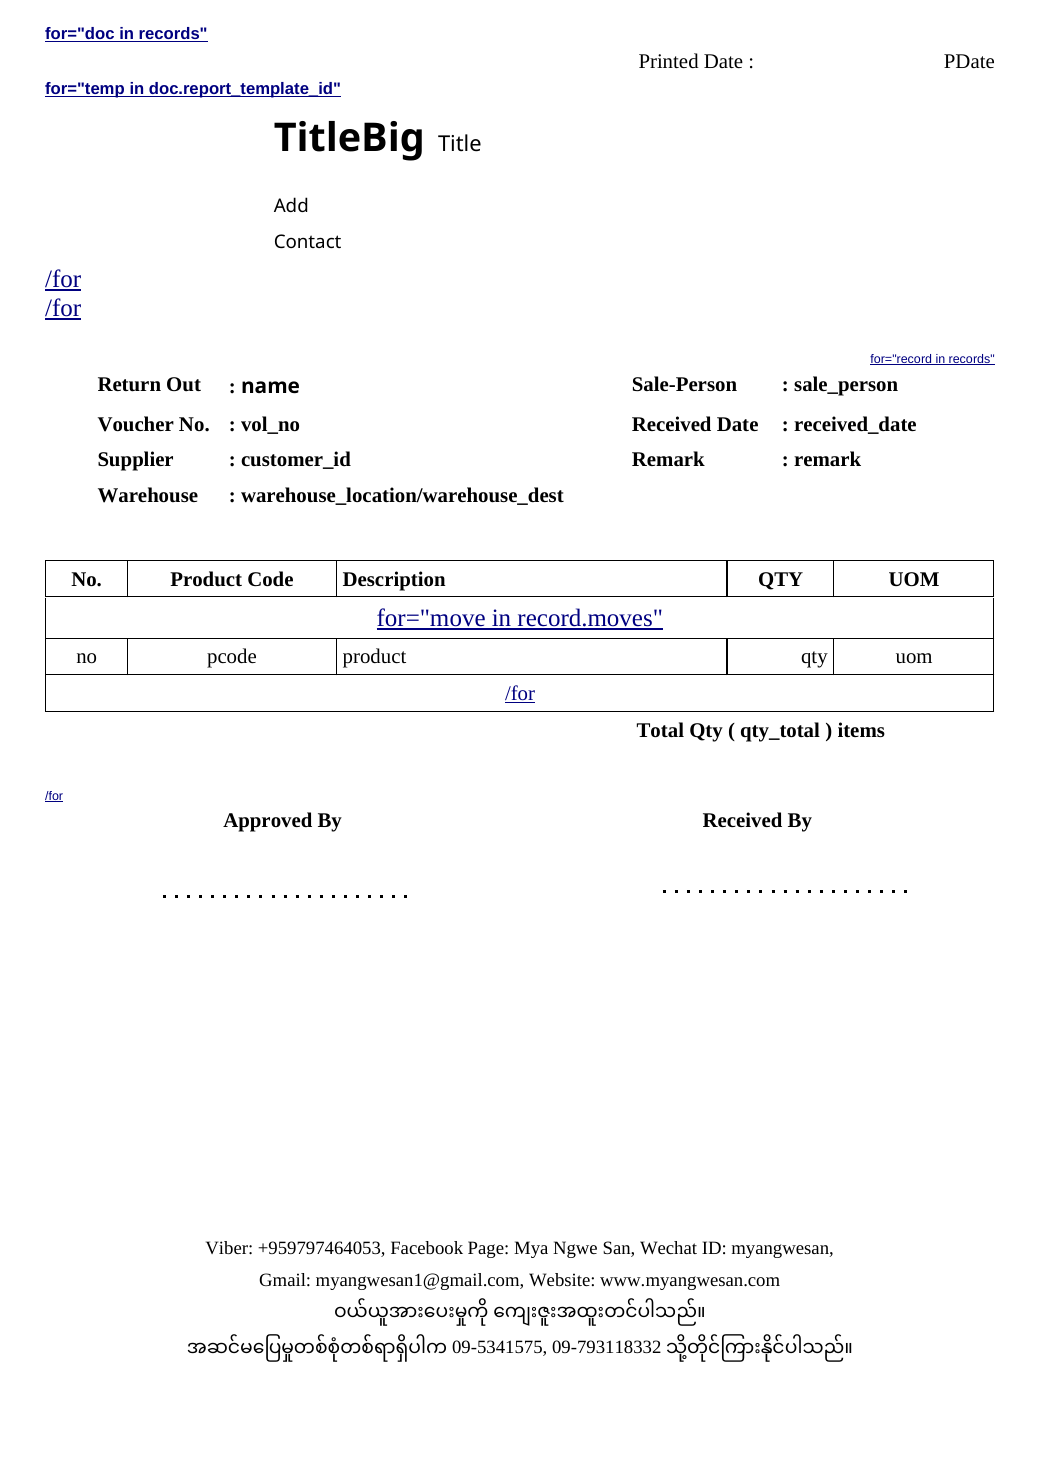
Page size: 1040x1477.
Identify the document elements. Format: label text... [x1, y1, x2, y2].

table_header Product Code [128, 561, 336, 596]
table_header : sale_person [776, 366, 1029, 406]
table_header Approved By [45, 803, 520, 838]
table_header No. [46, 561, 127, 596]
table_header UOM [834, 561, 993, 596]
table_header Description [337, 561, 726, 596]
table_cell no [46, 639, 127, 674]
table_cell pcode [128, 639, 336, 674]
table_header : name [223, 366, 626, 406]
table_cell Supplier [92, 441, 223, 477]
table_cell Warehouse [92, 477, 223, 512]
table_cell product [337, 639, 726, 674]
table_cell : remark [776, 441, 1029, 477]
text for="record in records" [45, 351, 994, 366]
table_cell Remark [626, 441, 776, 477]
table_cell for="move in record.moves" [46, 598, 993, 638]
table_cell : received_date [776, 406, 1029, 441]
table_header Received By [520, 803, 994, 838]
table_cell qty [728, 639, 833, 674]
text /for [45, 788, 994, 802]
table_cell : customer_id [223, 441, 626, 477]
table_header QTY [728, 561, 833, 596]
table_cell : vol_no [223, 406, 626, 441]
table_cell Received Date [626, 406, 776, 441]
table_header Sale-Person [626, 366, 776, 406]
table_header Return Out [92, 366, 223, 406]
table_cell uom [834, 639, 993, 674]
table_cell /for [46, 675, 993, 711]
table_cell [626, 477, 776, 512]
table_cell [776, 477, 1029, 512]
table_cell : warehouse_location/warehouse_dest [223, 477, 626, 512]
table_header Total Qty ( qty_total ) items [45, 712, 994, 759]
table_cell Voucher No. [92, 406, 223, 441]
